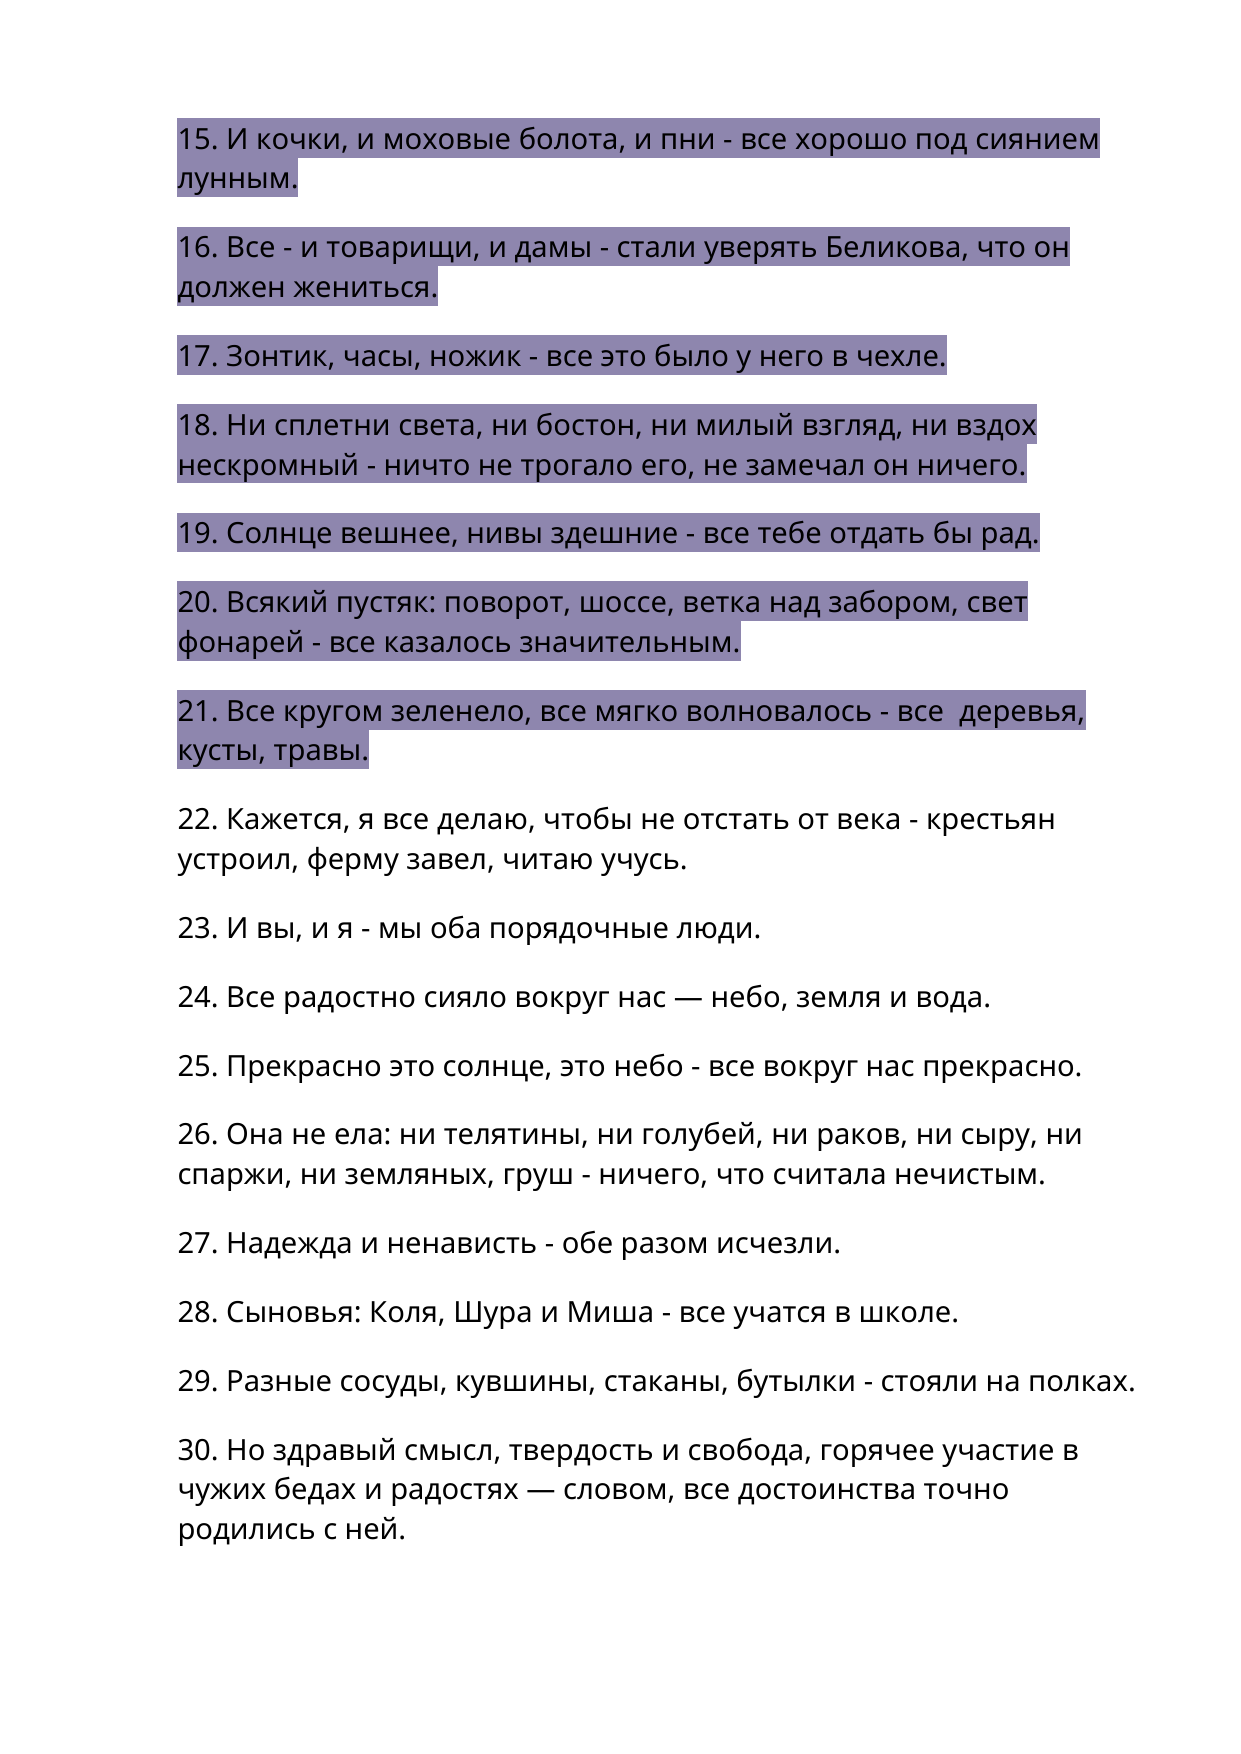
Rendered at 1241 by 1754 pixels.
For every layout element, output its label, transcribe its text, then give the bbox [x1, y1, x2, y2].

text 29. Разные сосуды, кувшины, стаканы, бутылки - стояли на полках. [177, 1360, 1152, 1399]
text 18. Ни сплетни света, ни бостон, ни милый взгляд, ни вздох нескромный - ничто не трогало его, не замечал он ничего. [177, 404, 1152, 483]
text 17. Зонтик, часы, ножик - все это было у него в чехле. [177, 335, 1152, 375]
text 21. Все кругом зеленело, все мягко волновалось - все деревья, кусты, травы. [177, 690, 1152, 769]
text 26. Она не ела: ни телятины, ни голубей, ни раков, ни сыру, ни спаржи, ни земляных, груш - ничего, что считала нечистым. [177, 1114, 1152, 1193]
text 25. Прекрасно это солнце, это небо - все вокруг нас прекрасно. [177, 1045, 1152, 1084]
text 23. И вы, и я - мы оба порядочные люди. [177, 907, 1152, 947]
text 16. Все - и товарищи, и дамы - стали уверять Беликова, что он должен жениться. [177, 227, 1152, 306]
text 19. Солнце вешнее, нивы здешние - все тебе отдать бы рад. [177, 513, 1152, 552]
text 30. Но здравый смысл, твердость и свобода, горячее участие в чужих бедах и радостях — словом, все достоинства точно родились с ней. [177, 1429, 1152, 1548]
text 15. И кочки, и моховые болота, и пни - все хорошо под сиянием лунным. [177, 118, 1152, 197]
text 24. Все радостно сияло вокруг нас — небо, земля и вода. [177, 976, 1152, 1016]
text 27. Надежда и ненависть - обе разом исчезли. [177, 1222, 1152, 1262]
text 28. Сыновья: Коля, Шура и Миша - все учатся в школе. [177, 1291, 1152, 1331]
text 22. Кажется, я все делаю, чтобы не отстать от века - крестьян устроил, ферму завел, читаю учусь. [177, 798, 1152, 878]
text 20. Всякий пустяк: поворот, шоссе, ветка над забором, свет фонарей - все казалось значительным. [177, 581, 1152, 661]
